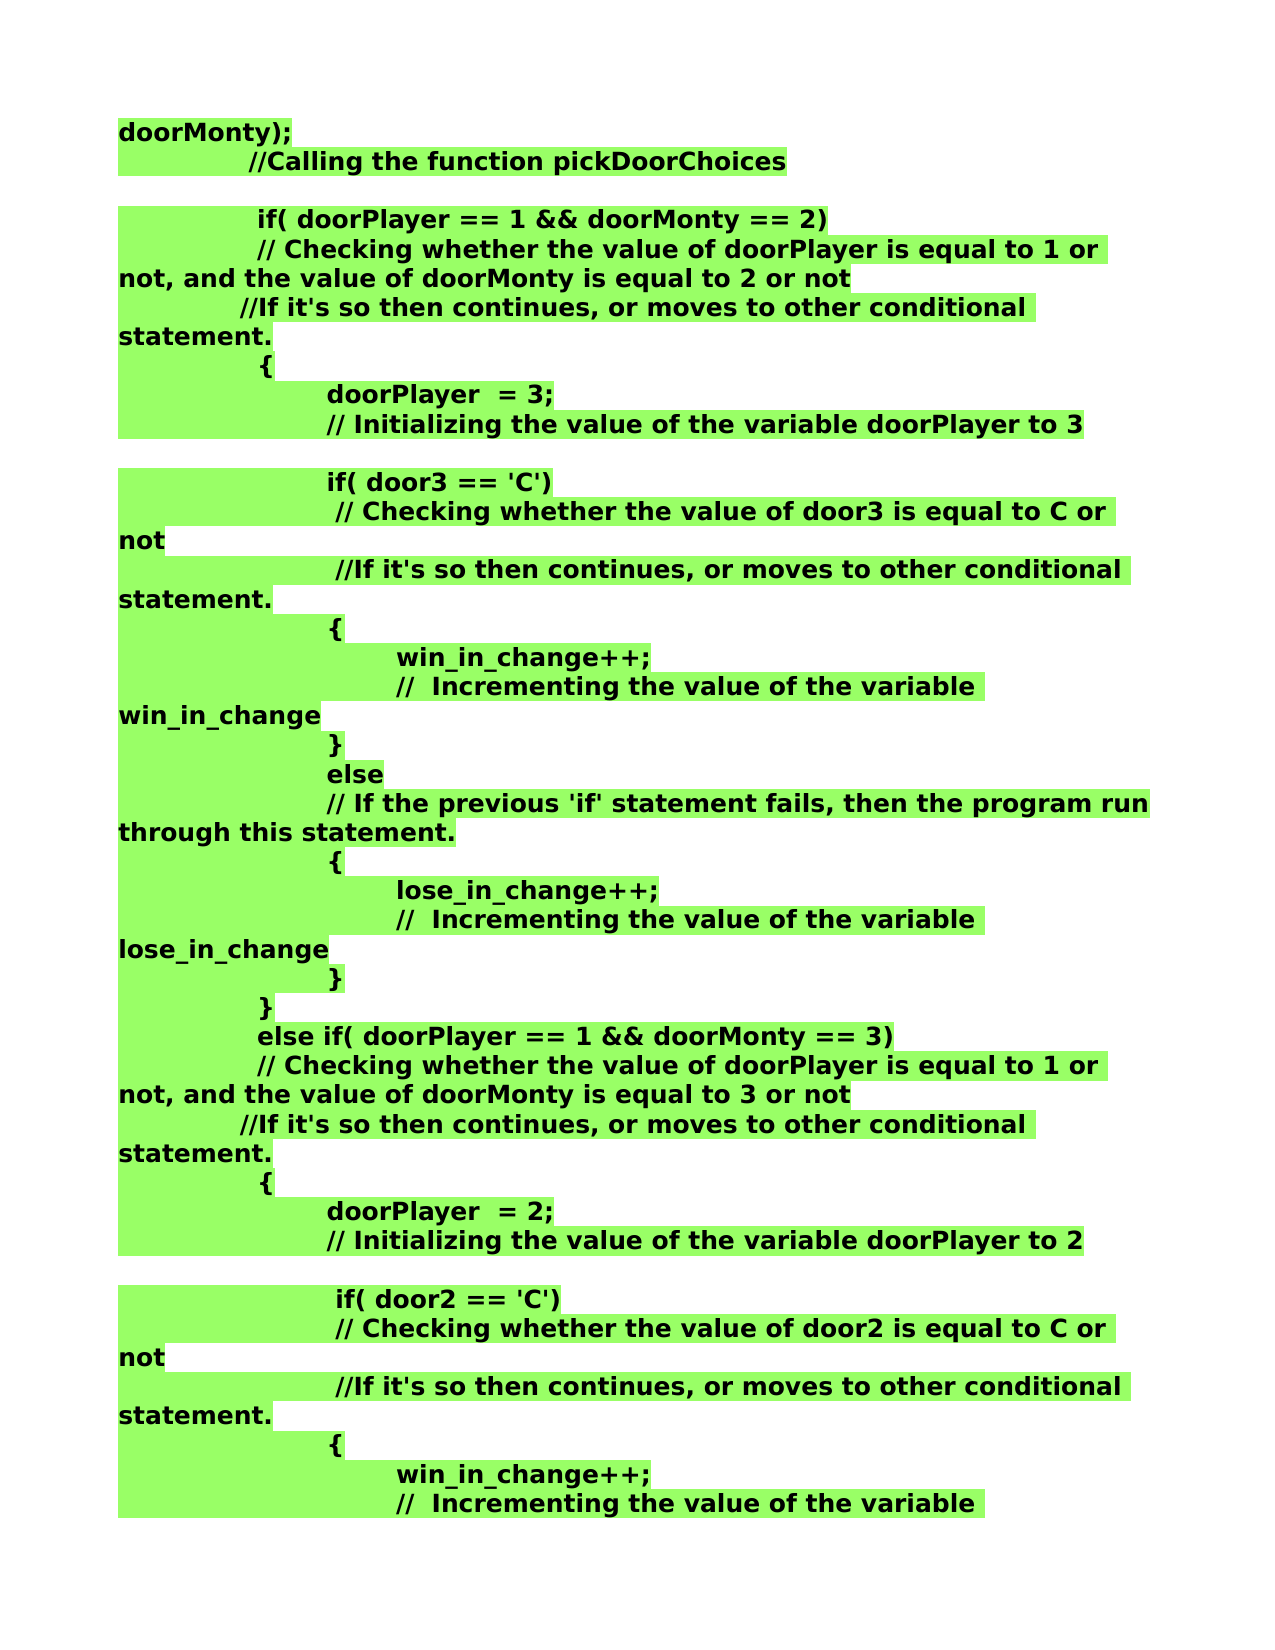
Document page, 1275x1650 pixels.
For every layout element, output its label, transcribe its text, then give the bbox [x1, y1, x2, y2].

text { [118, 614, 1157, 643]
text { [118, 1168, 1157, 1197]
text // Checking whether the value of doorPlayer is equal to 1 or not, and the value of doorMonty is equal to 2 or not [118, 235, 1157, 293]
text // Initializing the value of the variable doorPlayer to 2 [118, 1226, 1157, 1256]
text if( doorPlayer == 1 && doorMonty == 2) [118, 206, 1157, 235]
text // Incrementing the value of the variable [118, 1489, 1157, 1518]
text doorPlayer = 2; [118, 1197, 1157, 1226]
text // Checking whether the value of door3 is equal to C or not [118, 497, 1157, 556]
text if( door3 == 'C') [118, 468, 1157, 497]
text // Checking whether the value of door2 is equal to C or not [118, 1314, 1157, 1372]
text // Checking whether the value of doorPlayer is equal to 1 or not, and the value of doorMonty is equal to 3 or not [118, 1051, 1157, 1110]
text if( door2 == 'C') [118, 1285, 1157, 1314]
text lose_in_change++; [118, 876, 1157, 906]
text } [118, 964, 1157, 993]
text //If it's so then continues, or moves to other conditional statement. [118, 293, 1157, 351]
text // Incrementing the value of the variable win_in_change [118, 672, 1157, 731]
text win_in_change++; [118, 643, 1157, 672]
text doorMonty); [118, 118, 1157, 147]
text { [118, 847, 1157, 876]
text // If the previous 'if' statement fails, then the program run through this statement. [118, 789, 1157, 847]
text //If it's so then continues, or moves to other conditional statement. [118, 1110, 1157, 1168]
text else [118, 760, 1157, 789]
text //If it's so then continues, or moves to other conditional statement. [118, 556, 1157, 614]
text { [118, 1431, 1157, 1460]
text else if( doorPlayer == 1 && doorMonty == 3) [118, 1022, 1157, 1051]
text } [118, 993, 1157, 1022]
text // Initializing the value of the variable doorPlayer to 3 [118, 410, 1157, 439]
text } [118, 731, 1157, 760]
text win_in_change++; [118, 1460, 1157, 1489]
text //If it's so then continues, or moves to other conditional statement. [118, 1372, 1157, 1431]
text // Incrementing the value of the variable lose_in_change [118, 906, 1157, 964]
text //Calling the function pickDoorChoices [118, 147, 1157, 176]
text { [118, 351, 1157, 381]
text doorPlayer = 3; [118, 381, 1157, 410]
